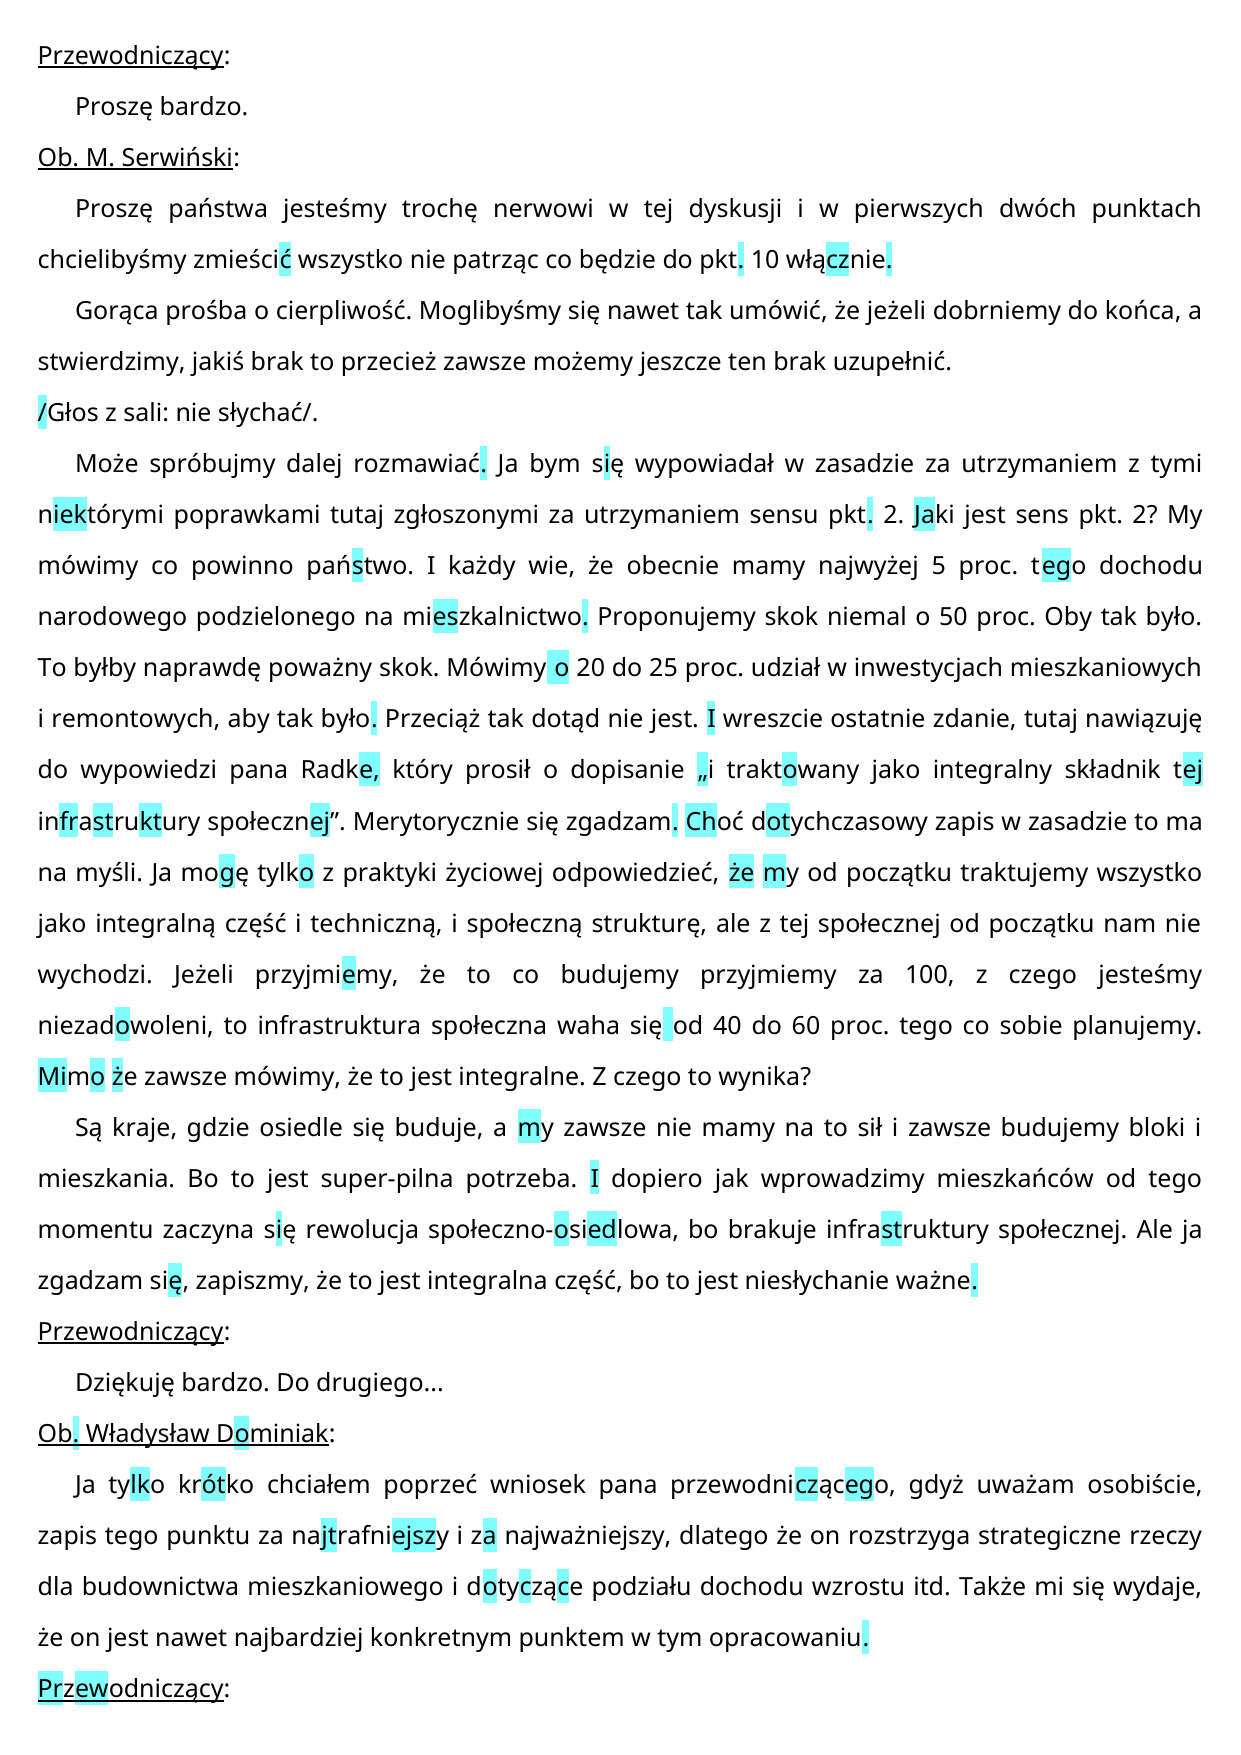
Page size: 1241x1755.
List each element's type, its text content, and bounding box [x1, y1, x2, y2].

text Ob. Władysław Dominiak: [37, 1416, 1203, 1450]
text Proszę bardzo. [37, 88, 1203, 123]
text Przewodniczący: [37, 37, 1203, 72]
text Dziękuję bardzo. Do drugiego... [37, 1364, 1203, 1399]
text Przewodniczący: [37, 1313, 1203, 1348]
text Przewodniczący: [37, 1671, 1203, 1705]
text Proszę państwa jesteśmy trochę nerwowi w tej dyskusji i w pierwszych dwóch punktach chcielibyśmy zmieścić wszystko nie patrząc co będzie do pkt. 10 włącznie. [37, 191, 1203, 276]
text Gorąca prośba o cierpliwość. Moglibyśmy się nawet tak umówić, że jeżeli dobrniemy do końca, a stwierdzimy, jakiś brak to przecież zawsze możemy jeszcze ten brak uzupełnić. [37, 293, 1203, 378]
text Ja tylko krótko chciałem poprzeć wniosek pana przewodniczącego, gdyż uważam osobiście, zapis tego punktu za najtrafniejszy i za najważniejszy, dlatego że on rozstrzyga strategiczne rzeczy dla budownictwa mieszkaniowego i dotyczące podziału dochodu wzrostu itd. Także mi się wydaje, że on jest nawet najbardziej konkretnym punktem w tym opracowaniu. [37, 1467, 1203, 1654]
text Są kraje, gdzie osiedle się buduje, a my zawsze nie mamy na to sił i zawsze budujemy bloki i mieszkania. Bo to jest super-pilna potrzeba. I dopiero jak wprowadzimy mieszkańców od tego momentu zaczyna się rewolucja społeczno-osiedlowa, bo brakuje infrastruktury społecznej. Ale ja zgadzam się, zapiszmy, że to jest integralna część, bo to jest niesłychanie ważne. [37, 1109, 1203, 1297]
text Ob. M. Serwiński: [37, 139, 1203, 174]
text /Głos z sali: nie słychać/. [37, 395, 1203, 429]
text Może spróbujmy dalej rozmawiać. Ja bym się wypowiadał w zasadzie za utrzymaniem z tymi niektórymi poprawkami tutaj zgłoszonymi za utrzymaniem sensu pkt. 2. Jaki jest sens pkt. 2? My mówimy co powinno państwo. I każdy wie, że obecnie mamy najwyżej 5 proc. tego dochodu narodowego podzielonego na mieszkalnictwo. Proponujemy skok niemal o 50 proc. Oby tak było. To byłby naprawdę poważny skok. Mówimy o 20 do 25 proc. udział w inwestycjach mieszkaniowych i remontowych, aby tak było. Przeciąż tak dotąd nie jest. I wreszcie ostatnie zdanie, tutaj nawiązuję do wypowiedzi pana Radke, który prosił o dopisanie „i traktowany jako integralny składnik tej infrastruktury społecznej”. Merytorycznie się zgadzam. Choć dotychczasowy zapis w zasadzie to ma na myśli. Ja mogę tylko z praktyki życiowej odpowiedzieć, że my od początku traktujemy wszystko jako integralną część i techniczną, i społeczną strukturę, ale z tej społecznej od początku nam nie wychodzi. Jeżeli przyjmiemy, że to co budujemy przyjmiemy za 100, z czego jesteśmy niezadowoleni, to infrastruktura społeczna waha się od 40 do 60 proc. tego co sobie planujemy. Mimo że zawsze mówimy, że to jest integralne. Z czego to wynika? [37, 446, 1203, 1092]
